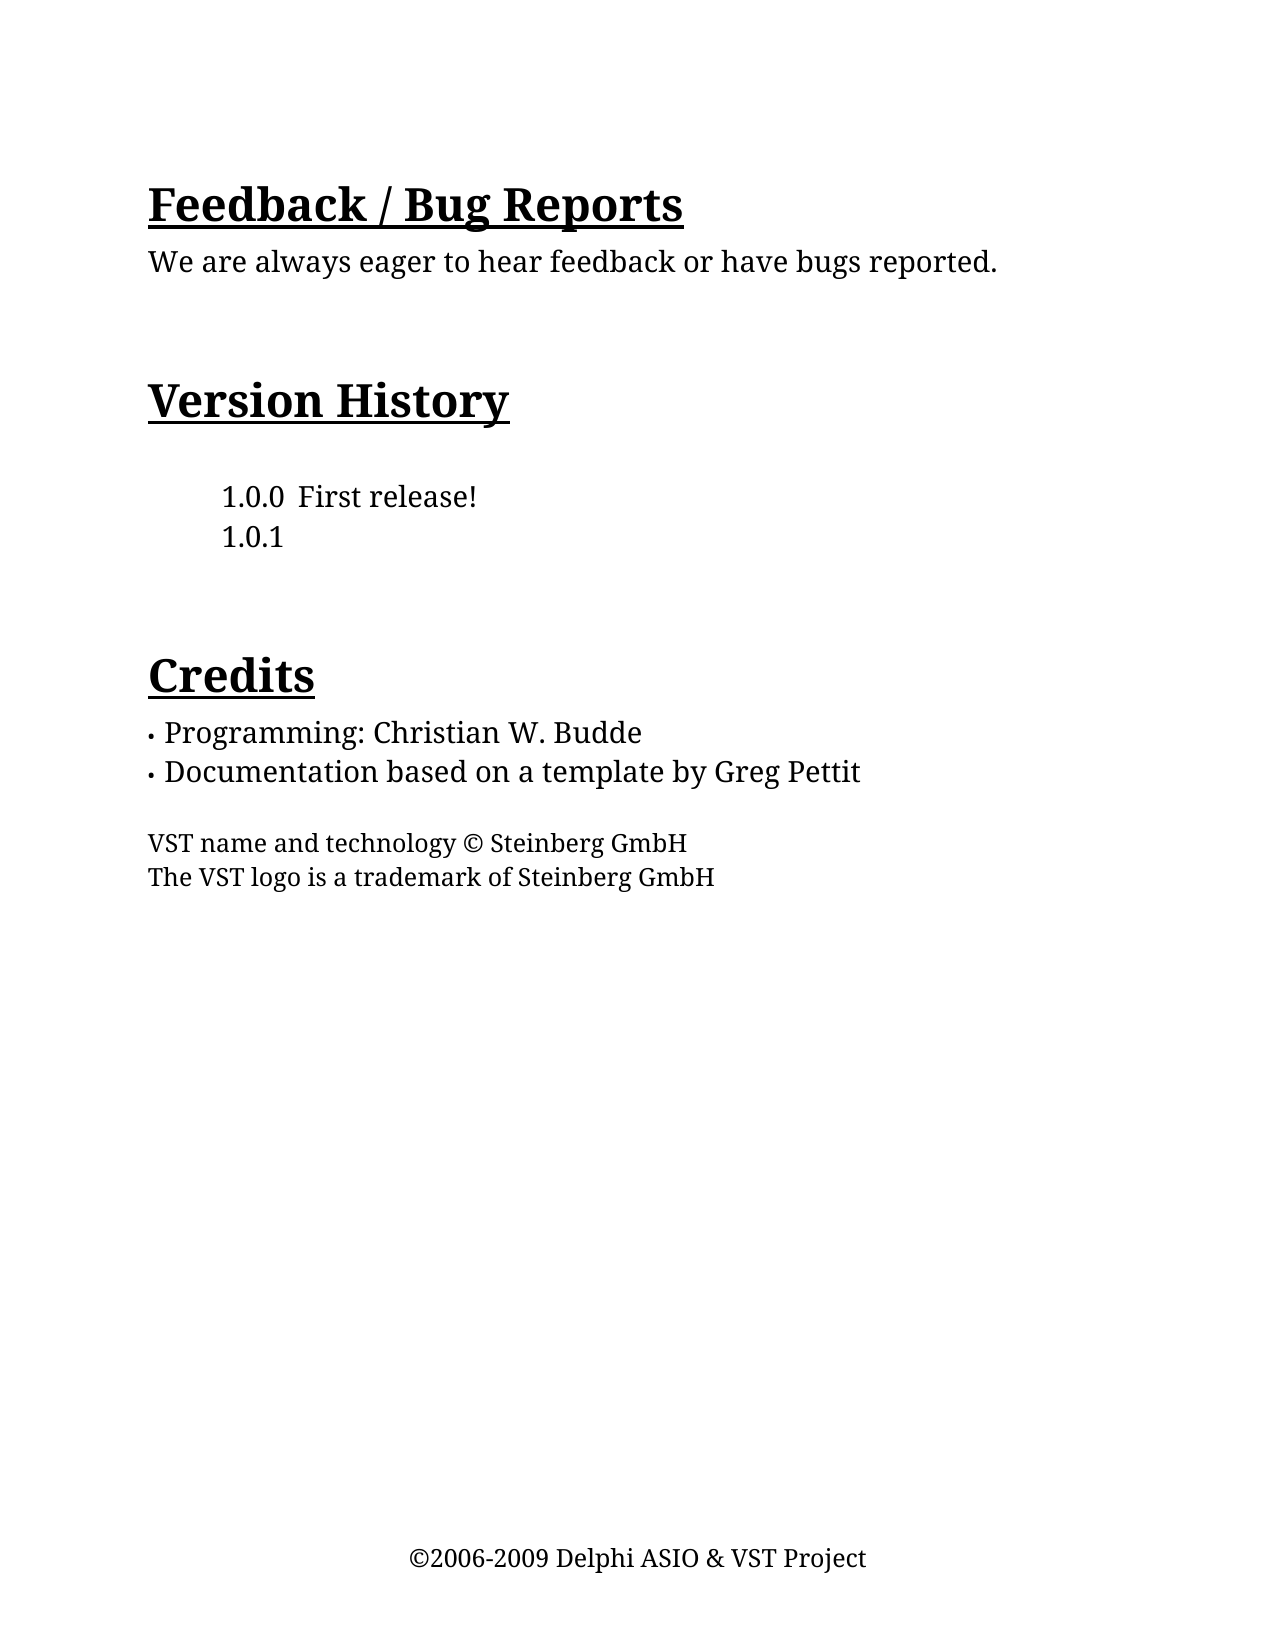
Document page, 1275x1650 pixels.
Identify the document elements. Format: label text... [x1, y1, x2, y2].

subtitle Version History [148, 368, 1127, 431]
text We are always eager to hear feedback or have bugs reported. [148, 241, 1127, 281]
subtitle Feedback / Bug Reports [148, 173, 1127, 235]
text VST name and technology © Steinberg GmbH [148, 826, 1127, 859]
list First release! [148, 477, 1127, 516]
text • Programming: Christian W. Budde [148, 712, 1127, 752]
text • Documentation based on a template by Greg Pettit [148, 752, 1127, 791]
text The VST logo is a trademark of Steinberg GmbH [148, 859, 1127, 894]
subtitle Credits [148, 643, 1127, 706]
